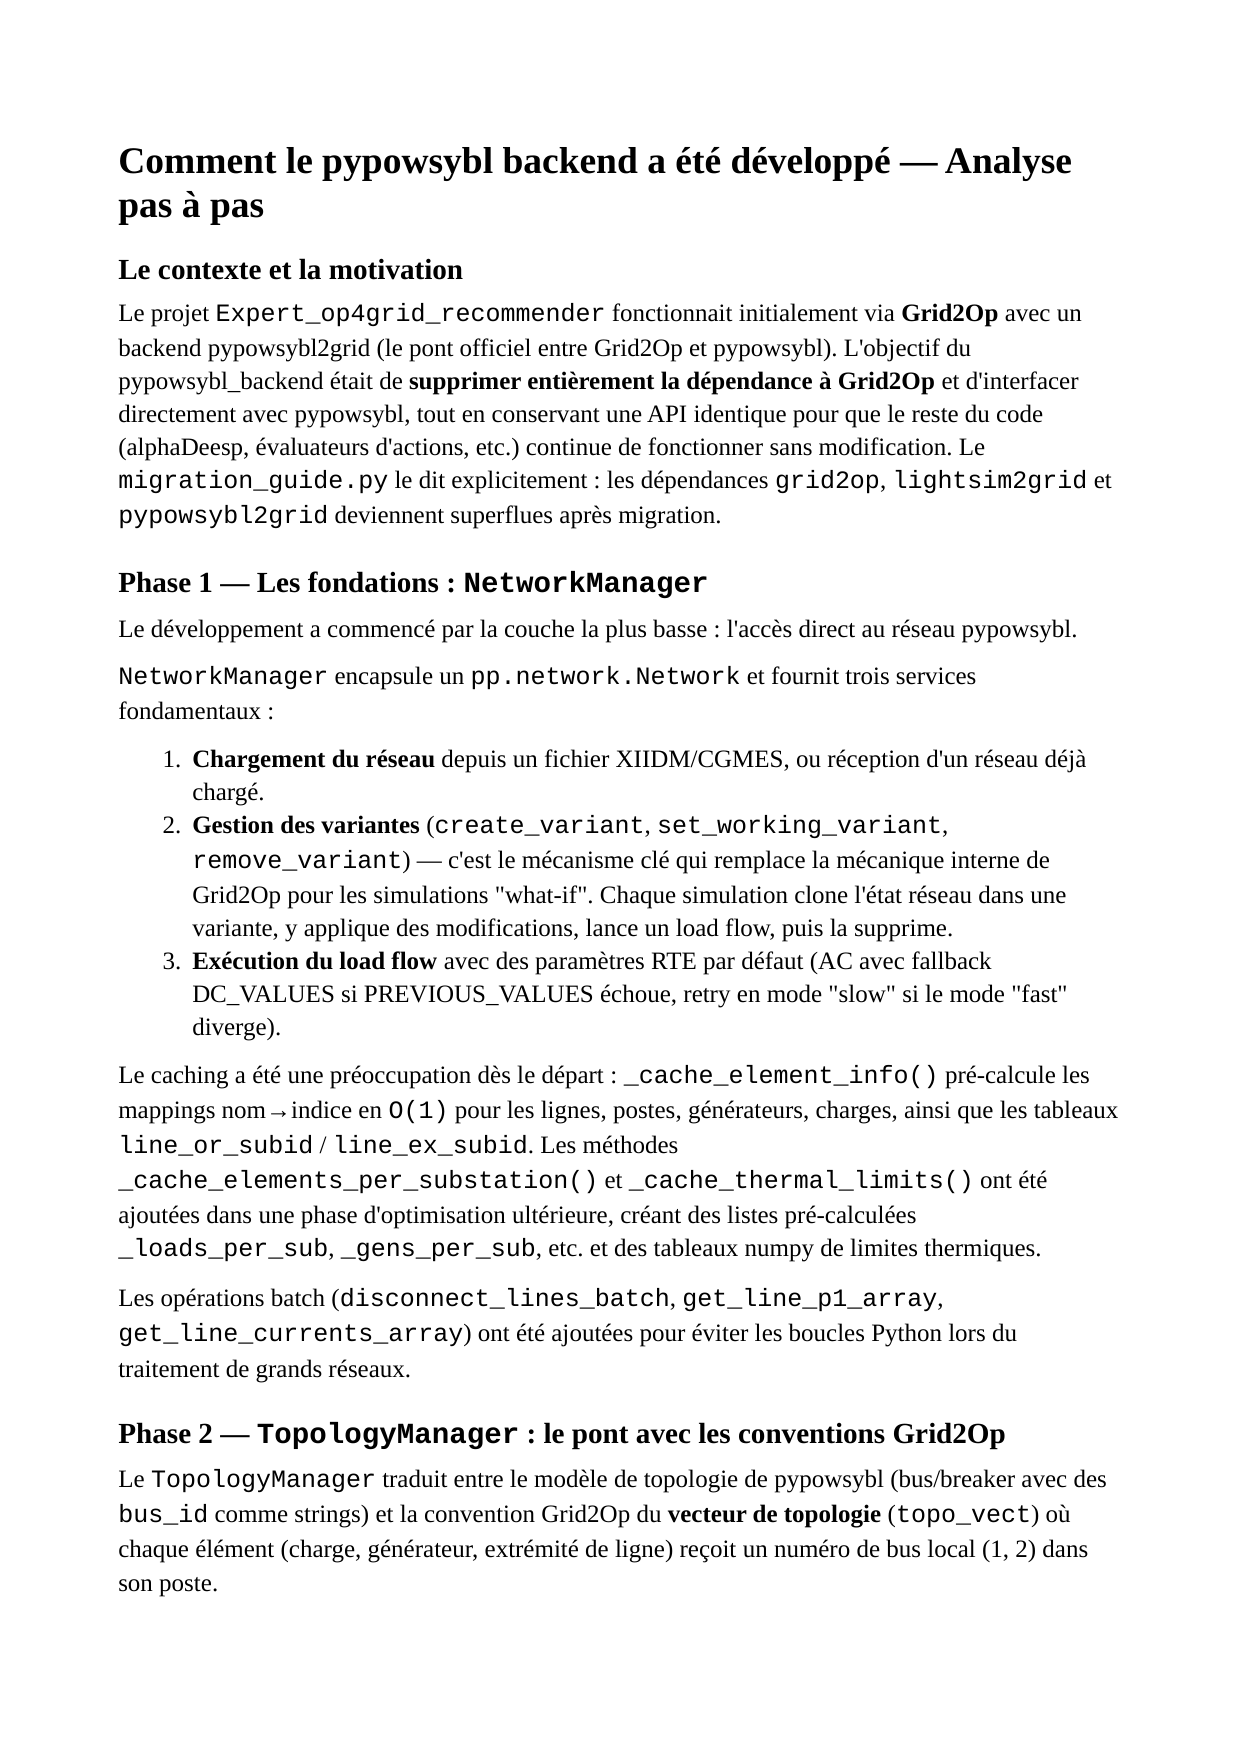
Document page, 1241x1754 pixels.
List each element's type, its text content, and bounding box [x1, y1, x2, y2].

list Exécution du load flow avec des paramètres RTE par défaut (AC avec fallback DC_VALUES si PREVIOUS_VALUES échoue, retry en mode "slow" si le mode "fast" diverge). [162, 946, 1122, 1041]
text Les opérations batch (disconnect_lines_batch, get_line_p1_array, get_line_currents_array) ont été ajoutées pour éviter les boucles Python lors du traitement de grands réseaux. [118, 1283, 1122, 1382]
text Le projet Expert_op4grid_recommender fonctionnait initialement via Grid2Op avec un backend pypowsybl2grid (le pont officiel entre Grid2Op et pypowsybl). L'objectif du pypowsybl_backend était de supprimer entièrement la dépendance à Grid2Op et d'interfacer directement avec pypowsybl, tout en conservant une API identique pour que le reste du code (alphaDeesp, évaluateurs d'actions, etc.) continue de fonctionner sans modification. Le migration_guide.py le dit explicitement : les dépendances grid2op, lightsim2grid et pypowsybl2grid deviennent superflues après migration. [118, 298, 1122, 531]
list Chargement du réseau depuis un fichier XIIDM/CGMES, ou réception d'un réseau déjà chargé. [162, 744, 1122, 806]
subtitle Comment le pypowsybl backend a été développé — Analyse pas à pas [118, 139, 1122, 225]
text Le caching a été une préoccupation dès le départ : _cache_element_info() pré-calcule les mappings nom→indice en O(1) pour les lignes, postes, générateurs, charges, ainsi que les tableaux line_or_subid / line_ex_subid. Les méthodes _cache_elements_per_substation() et _cache_thermal_limits() ont été ajoutées dans une phase d'optimisation ultérieure, créant des listes pré-calculées _loads_per_sub, _gens_per_sub, etc. et des tableaux numpy de limites thermiques. [118, 1060, 1122, 1264]
text Le TopologyManager traduit entre le modèle de topologie de pypowsybl (bus/breaker avec des bus_id comme strings) et la convention Grid2Op du vecteur de topologie (topo_vect) où chaque élément (charge, générateur, extrémité de ligne) reçoit un numéro de bus local (1, 2) dans son poste. [118, 1464, 1122, 1596]
subtitle Phase 1 — Les fondations : NetworkManager [118, 565, 1122, 601]
list Gestion des variantes (create_variant, set_working_variant, remove_variant) — c'est le mécanisme clé qui remplace la mécanique interne de Grid2Op pour les simulations "what-if". Chaque simulation clone l'état réseau dans une variante, y applique des modifications, lance un load flow, puis la supprime. [162, 810, 1122, 942]
subtitle Phase 2 — TopologyManager : le pont avec les conventions Grid2Op [118, 1416, 1122, 1452]
text Le développement a commencé par la couche la plus basse : l'accès direct au réseau pypowsybl. [118, 614, 1122, 642]
subtitle Le contexte et la motivation [118, 252, 1122, 286]
text NetworkManager encapsule un pp.network.Network et fournit trois services fondamentaux : [118, 661, 1122, 725]
